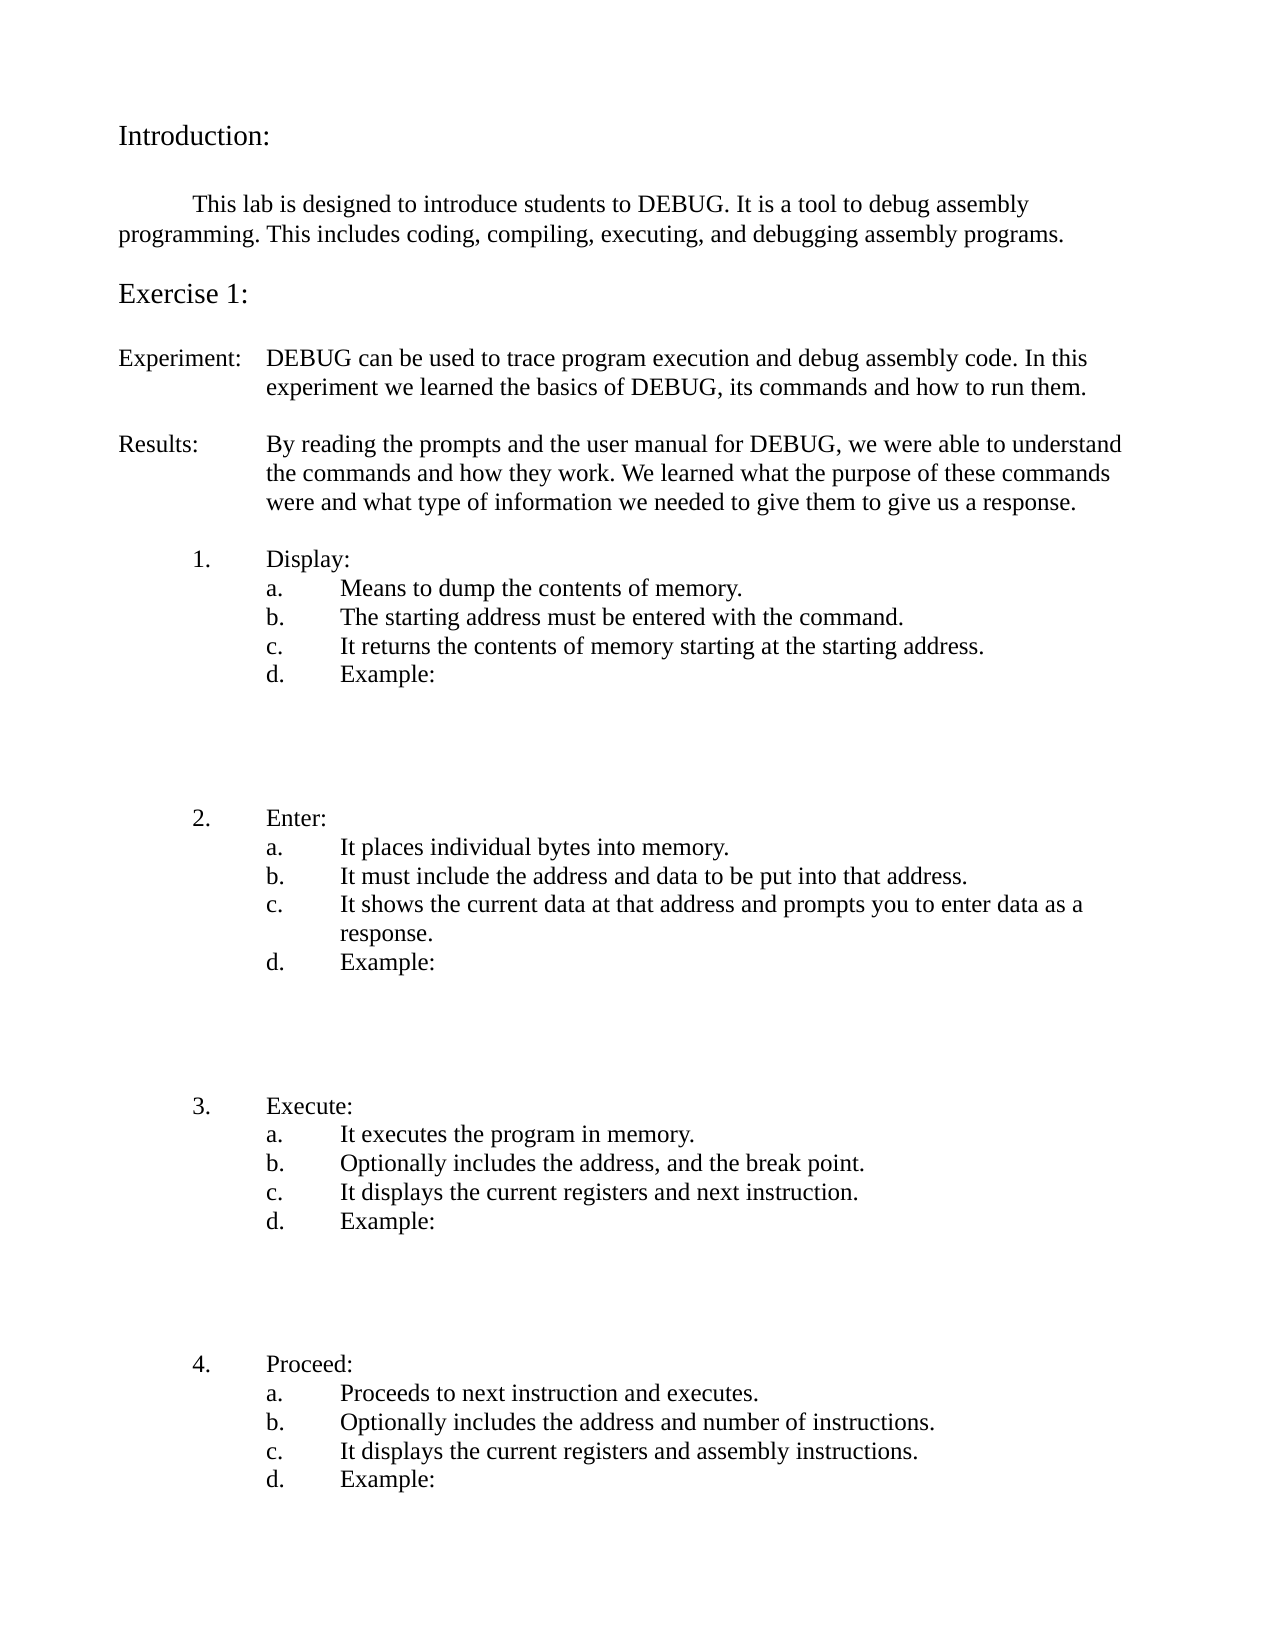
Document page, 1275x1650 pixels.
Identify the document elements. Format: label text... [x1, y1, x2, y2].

text Exercise 1: [118, 276, 1157, 310]
text b. It must include the address and data to be put into that address. [118, 861, 1157, 889]
text a. Means to dump the contents of memory. [118, 573, 1157, 602]
text d. Example: [118, 659, 1157, 688]
text d. Example: [118, 947, 1157, 976]
text c. It displays the current registers and assembly instructions. [118, 1436, 1157, 1464]
text a. Proceeds to next instruction and executes. [118, 1378, 1157, 1407]
text b. The starting address must be entered with the command. [118, 602, 1157, 631]
text This lab is designed to introduce students to DEBUG. It is a tool to debug assembly programming. This includes coding, compiling, executing, and debugging assembly programs. [118, 185, 1157, 247]
text 4. Proceed: [118, 1349, 1157, 1378]
text 1. Display: [118, 544, 1157, 573]
text b. Optionally includes the address and number of instructions. [118, 1407, 1157, 1436]
text d. Example: [118, 1206, 1157, 1234]
text c. It returns the contents of memory starting at the starting address. [118, 631, 1157, 659]
text c. It displays the current registers and next instruction. [118, 1177, 1157, 1206]
text a. It places individual bytes into memory. [118, 832, 1157, 861]
text d. Example: [118, 1464, 1157, 1493]
text Experiment: DEBUG can be used to trace program execution and debug assembly code. In this experiment we learned the basics of DEBUG, its commands and how to run them. [118, 343, 1157, 401]
text 3. Execute: [118, 1091, 1157, 1119]
text Results: By reading the prompts and the user manual for DEBUG, we were able to understand the commands and how they work. We learned what the purpose of these commands were and what type of information we needed to give them to give us a response. [118, 429, 1157, 516]
text 2. Enter: [118, 803, 1157, 832]
text c. It shows the current data at that address and prompts you to enter data as a response. [118, 889, 1157, 947]
text a. It executes the program in memory. [118, 1119, 1157, 1148]
text Introduction: [118, 118, 1157, 152]
text b. Optionally includes the address, and the break point. [118, 1148, 1157, 1177]
